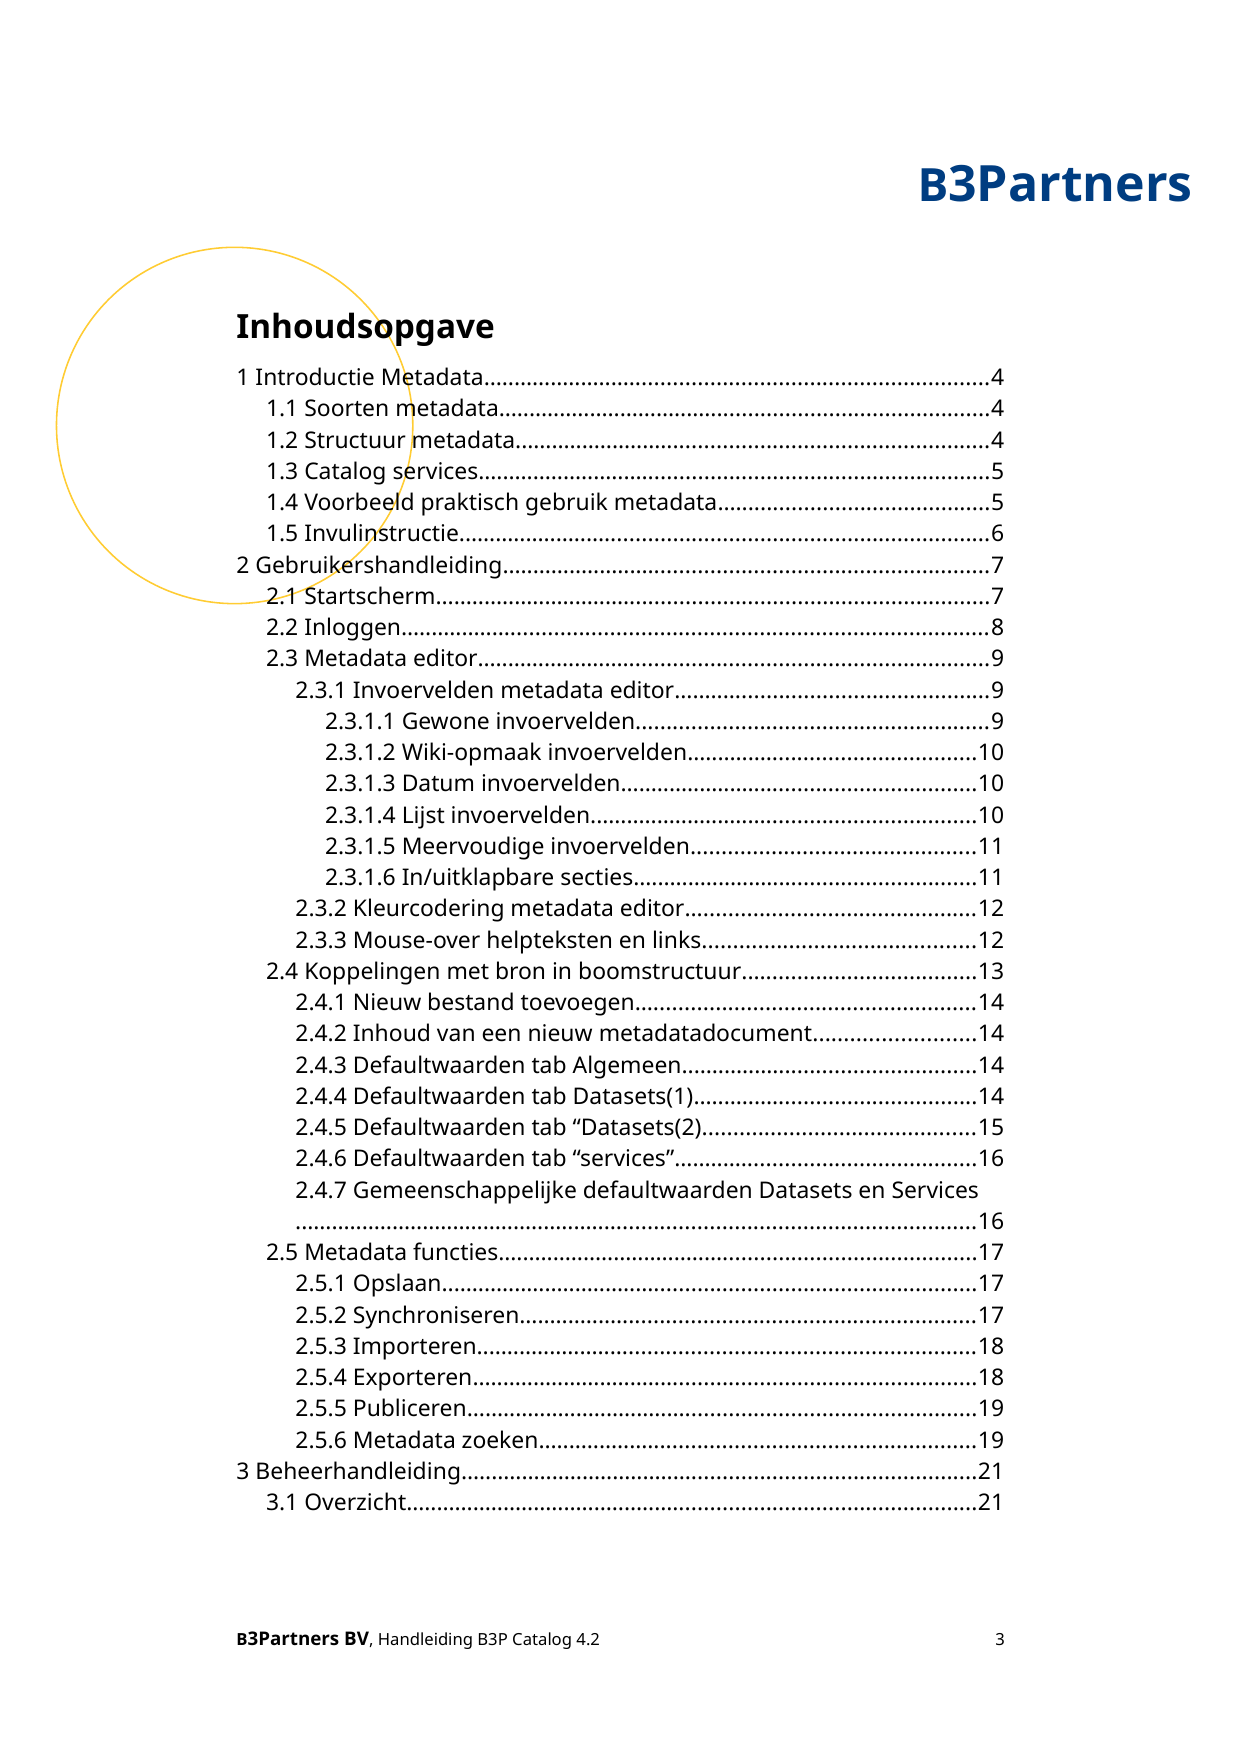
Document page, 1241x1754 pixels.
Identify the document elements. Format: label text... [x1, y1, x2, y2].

text 1.1 Soorten metadata 4 [411, 392, 1004, 424]
text 2.5.4 Exporteren 18 [295, 1361, 1004, 1392]
text 2 Gebruikershandleiding 7 [327, 549, 1004, 580]
text 2.4.1 Nieuw bestand toevoegen 14 [295, 986, 1004, 1017]
text 2.4.4 Defaultwaarden tab Datasets(1) 14 [295, 1080, 1004, 1111]
text 2.3.2 Kleurcodering metadata editor 12 [295, 892, 1004, 924]
text 2.5 Metadata functies 17 [266, 1236, 1004, 1267]
text 2.5.2 Synchroniseren 17 [295, 1299, 1004, 1330]
text 2.3.1.6 In/uitklapbare secties 11 [325, 861, 1004, 892]
text 1.4 Voorbeeld praktisch gebruik metadata 5 [390, 486, 1004, 517]
text 2.5.1 Opslaan 17 [295, 1267, 1004, 1299]
text 2.3.1.3 Datum invoervelden 10 [325, 767, 1004, 799]
text 3.1 Overzicht 21 [266, 1486, 1004, 1517]
text 3 Beheerhandleiding 21 [236, 1455, 1004, 1486]
text 2.3.1.1 Gewone invoervelden 9 [325, 705, 1004, 736]
text 2.5.6 Metadata zoeken 19 [295, 1424, 1004, 1455]
text 2.1 Startscherm 7 [266, 580, 1004, 611]
text 2.3.1 Invoervelden metadata editor 9 [295, 674, 1004, 705]
subtitle Inhoudsopgave [367, 303, 1004, 349]
text 2.3 Metadata editor 9 [266, 642, 1004, 674]
text 2.4.7 Gemeenschappelijke defaultwaarden Datasets en Services 16 [295, 1174, 1004, 1236]
text 2.4.6 Defaultwaarden tab “services” 16 [295, 1142, 1004, 1174]
text 2.4.2 Inhoud van een nieuw metadatadocument 14 [295, 1017, 1004, 1049]
text 1 Introductie Metadata 4 [402, 361, 1004, 392]
text 2.5.3 Importeren 18 [295, 1330, 1004, 1361]
text 1.2 Structuur metadata 4 [412, 424, 1004, 455]
text 2.3.3 Mouse-over helpteksten en links 12 [295, 924, 1004, 955]
text 2.3.1.4 Lijst invoervelden 10 [325, 799, 1004, 830]
text 2.4 Koppelingen met bron in boomstructuur 13 [266, 955, 1004, 986]
text 1.3 Catalog services 5 [404, 455, 1004, 486]
text 2.2 Inloggen 8 [266, 611, 1004, 642]
text 2.4.3 Defaultwaarden tab Algemeen 14 [295, 1049, 1004, 1080]
text 1.5 Invulinstructie 6 [366, 517, 1004, 549]
text 2.3.1.2 Wiki-opmaak invoervelden 10 [325, 736, 1004, 767]
text 2.3.1.5 Meervoudige invoervelden 11 [325, 830, 1004, 861]
text 2.5.5 Publiceren 19 [295, 1392, 1004, 1424]
text 2.4.5 Defaultwaarden tab “Datasets(2) 15 [295, 1111, 1004, 1142]
